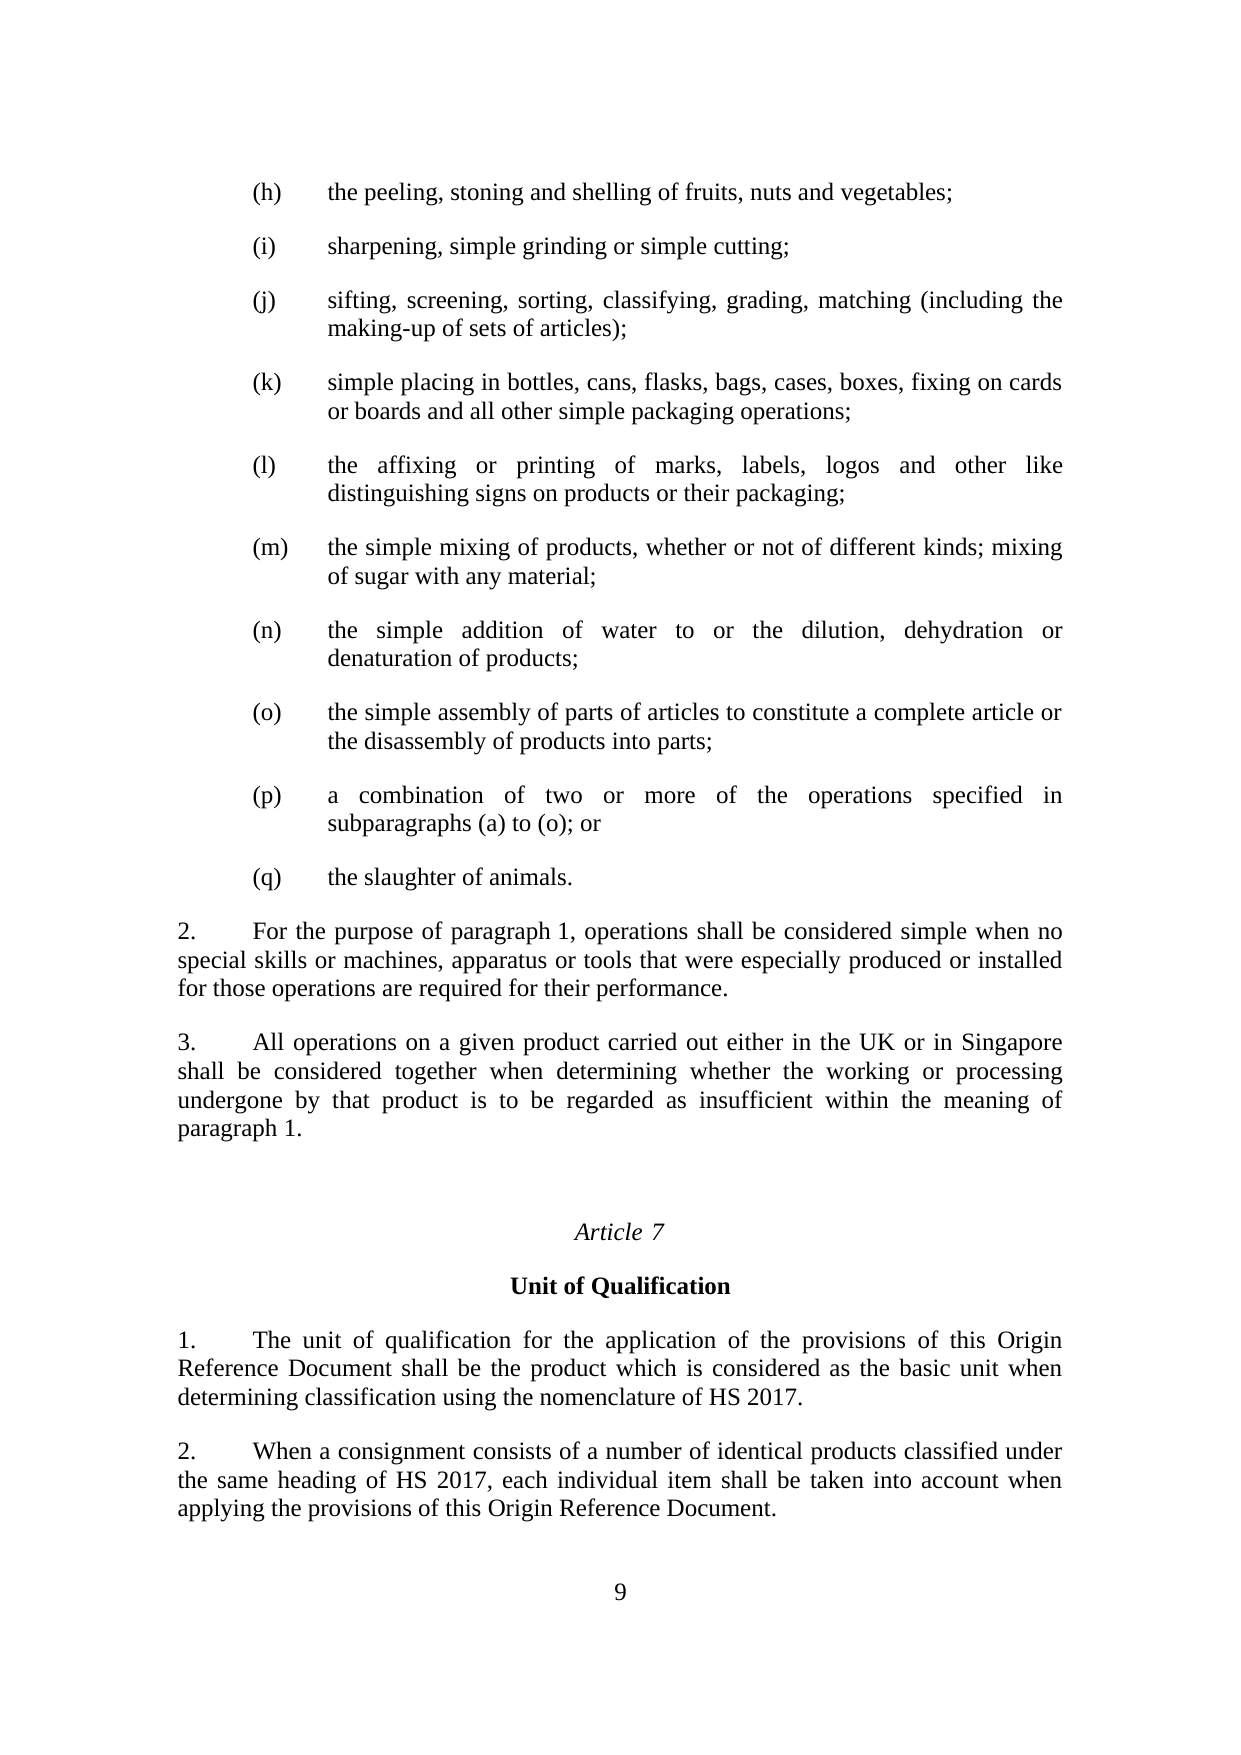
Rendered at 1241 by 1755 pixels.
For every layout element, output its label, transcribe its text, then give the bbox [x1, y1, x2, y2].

title Unit of Qualification [177, 1271, 1063, 1300]
text (m) the simple mixing of products, whether or not of different kinds; mixing of sugar with any material; [252, 532, 1063, 590]
text (p) a combination of two or more of the operations specified in subparagraphs (a) to (o); or [252, 780, 1063, 837]
text 1. The unit of qualification for the application of the provisions of this Origin Reference Document shall be the product which is considered as the basic unit when determining classification using the nomenclature of HS 2017. [177, 1325, 1063, 1411]
text Article 7 [177, 1217, 1063, 1246]
text (l) the affixing or printing of marks, labels, logos and other like distinguishing signs on products or their packaging; [252, 450, 1063, 507]
text (q) the slaughter of animals. [252, 862, 1063, 891]
text 3. All operations on a given product carried out either in the UK or in Singapore shall be considered together when determining whether the working or processing undergone by that product is to be regarded as insufficient within the meaning of paragraph 1. [177, 1027, 1063, 1142]
text 2. When a consignment consists of a number of identical products classified under the same heading of HS 2017, each individual item shall be taken into account when applying the provisions of this Origin Reference Document. [177, 1436, 1063, 1522]
text (j) sifting, screening, sorting, classifying, grading, matching (including the making-up of sets of articles); [252, 285, 1063, 342]
text (n) the simple addition of water to or the dilution, dehydration or denaturation of products; [252, 615, 1063, 672]
text (h) the peeling, stoning and shelling of fruits, nuts and vegetables; [252, 177, 1063, 206]
text (k) simple placing in bottles, cans, flasks, bags, cases, boxes, fixing on cards or boards and all other simple packaging operations; [252, 367, 1063, 425]
text (o) the simple assembly of parts of articles to constitute a complete article or the disassembly of products into parts; [252, 697, 1063, 755]
text (i) sharpening, simple grinding or simple cutting; [252, 231, 1063, 260]
text 2. For the purpose of paragraph 1, operations shall be considered simple when no special skills or machines, apparatus or tools that were especially produced or installed for those operations are required for their performance. [177, 916, 1063, 1002]
